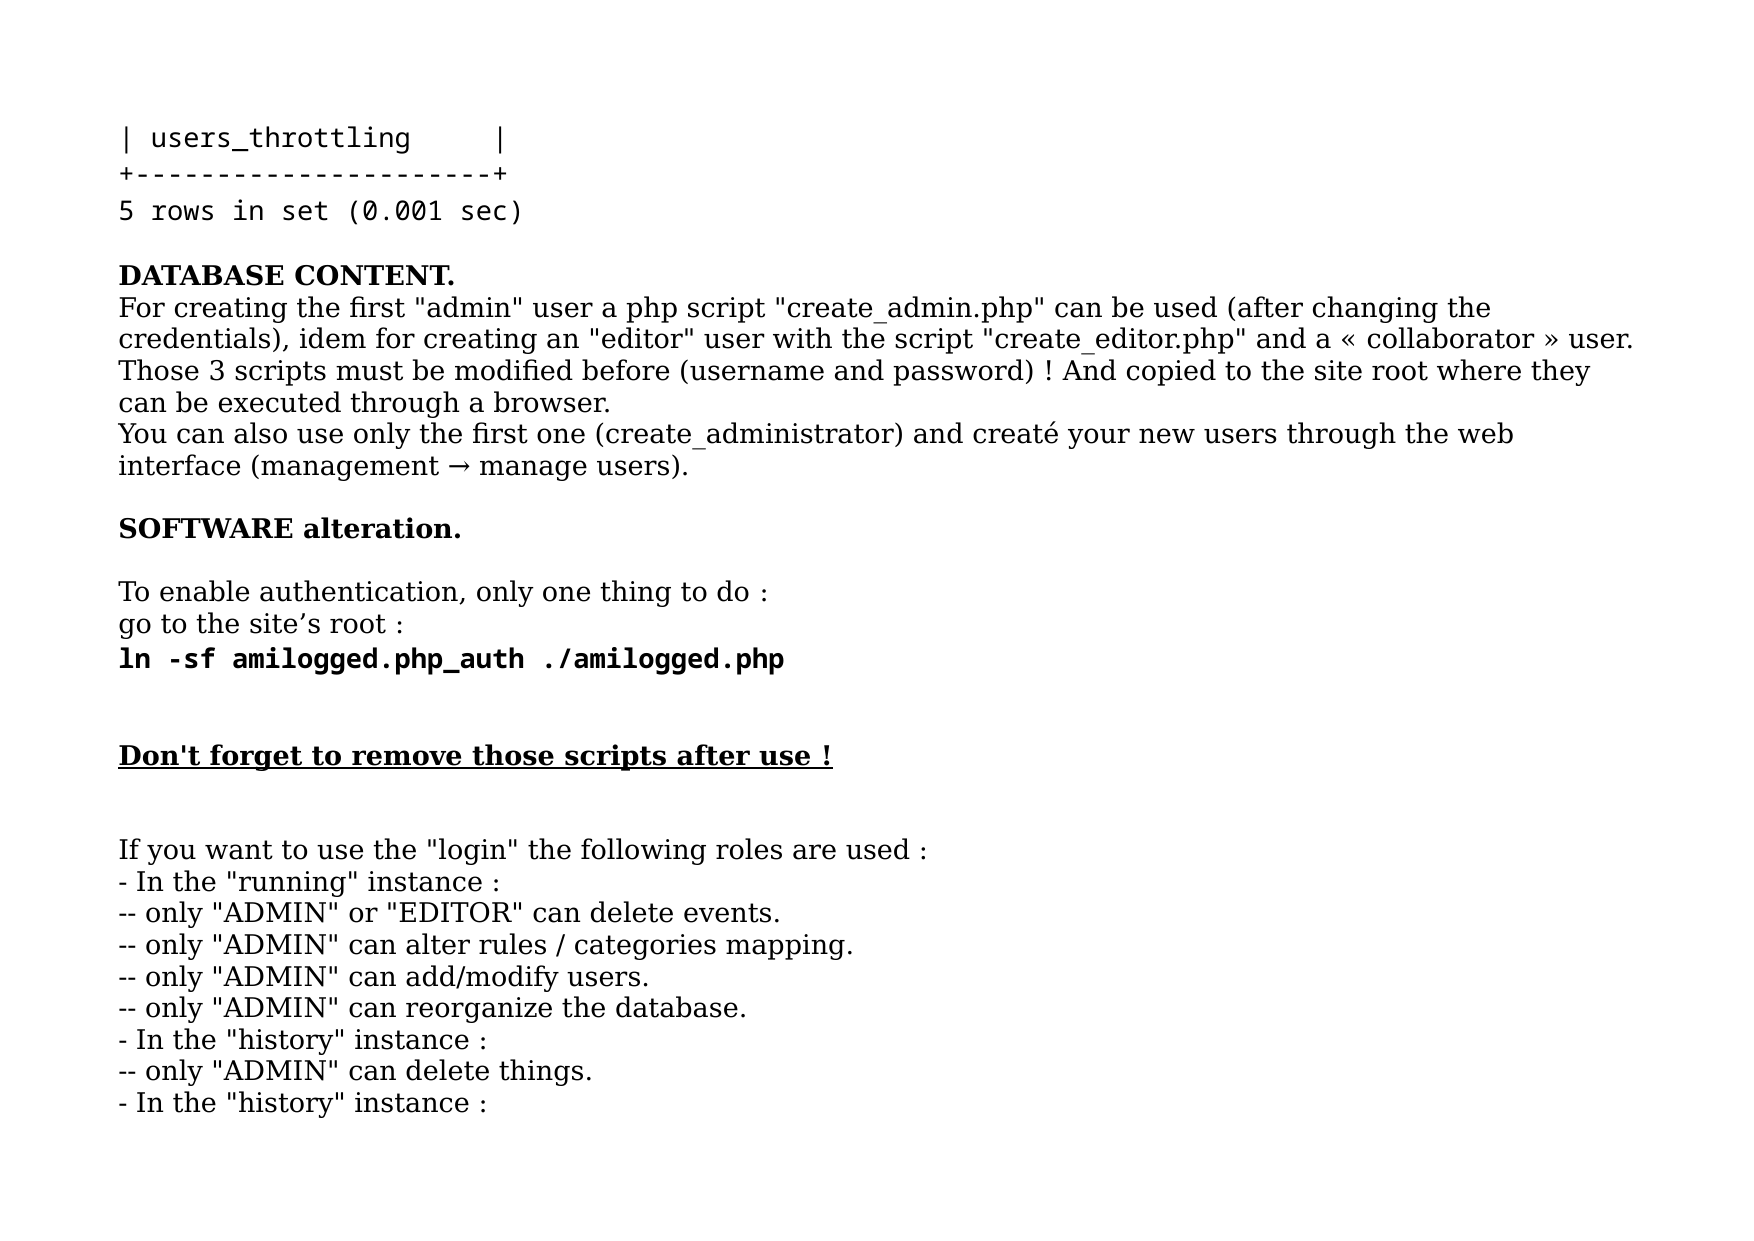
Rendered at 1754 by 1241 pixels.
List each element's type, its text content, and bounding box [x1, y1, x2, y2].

text You can also use only the first one (create_administrator) and creaté your new users through the web interface (management → manage users). [118, 418, 1636, 482]
text -- only "ADMIN" can add/modify users. [118, 961, 1636, 992]
text If you want to use the "login" the following roles are used : [118, 835, 1636, 866]
text -- only "ADMIN" can delete things. [118, 1056, 1636, 1087]
text - In the "history" instance : [118, 1087, 1636, 1119]
text 5 rows in set (0.001 sec) [118, 192, 1636, 229]
text Don't forget to remove those scripts after use ! [118, 740, 1636, 772]
text -- only "ADMIN" can reorganize the database. [118, 992, 1636, 1024]
text go to the site’s root : [118, 608, 1636, 640]
text To enable authentication, only one thing to do : [118, 577, 1636, 608]
text SOFTWARE alteration. [118, 513, 1636, 545]
text -- only "ADMIN" or "EDITOR" can delete events. [118, 898, 1636, 929]
text DATABASE CONTENT. For creating the first "admin" user a php script "create_admin.php" can be used (after changing the credentials), idem for creating an "editor" user with the script "create_editor.php" and a « collaborator » user. Those 3 scripts must be modified before (username and password) ! And copied to the site root where they can be executed through a browser. [118, 260, 1636, 418]
text - In the "running" instance : [118, 866, 1636, 898]
text -- only "ADMIN" can alter rules / categories mapping. [118, 929, 1636, 961]
text +----------------------+ [118, 155, 1636, 192]
text ln -sf amilogged.php_auth ./amilogged.php [118, 640, 1636, 677]
text - In the "history" instance : [118, 1024, 1636, 1056]
text | users_throttling | [118, 118, 1636, 155]
